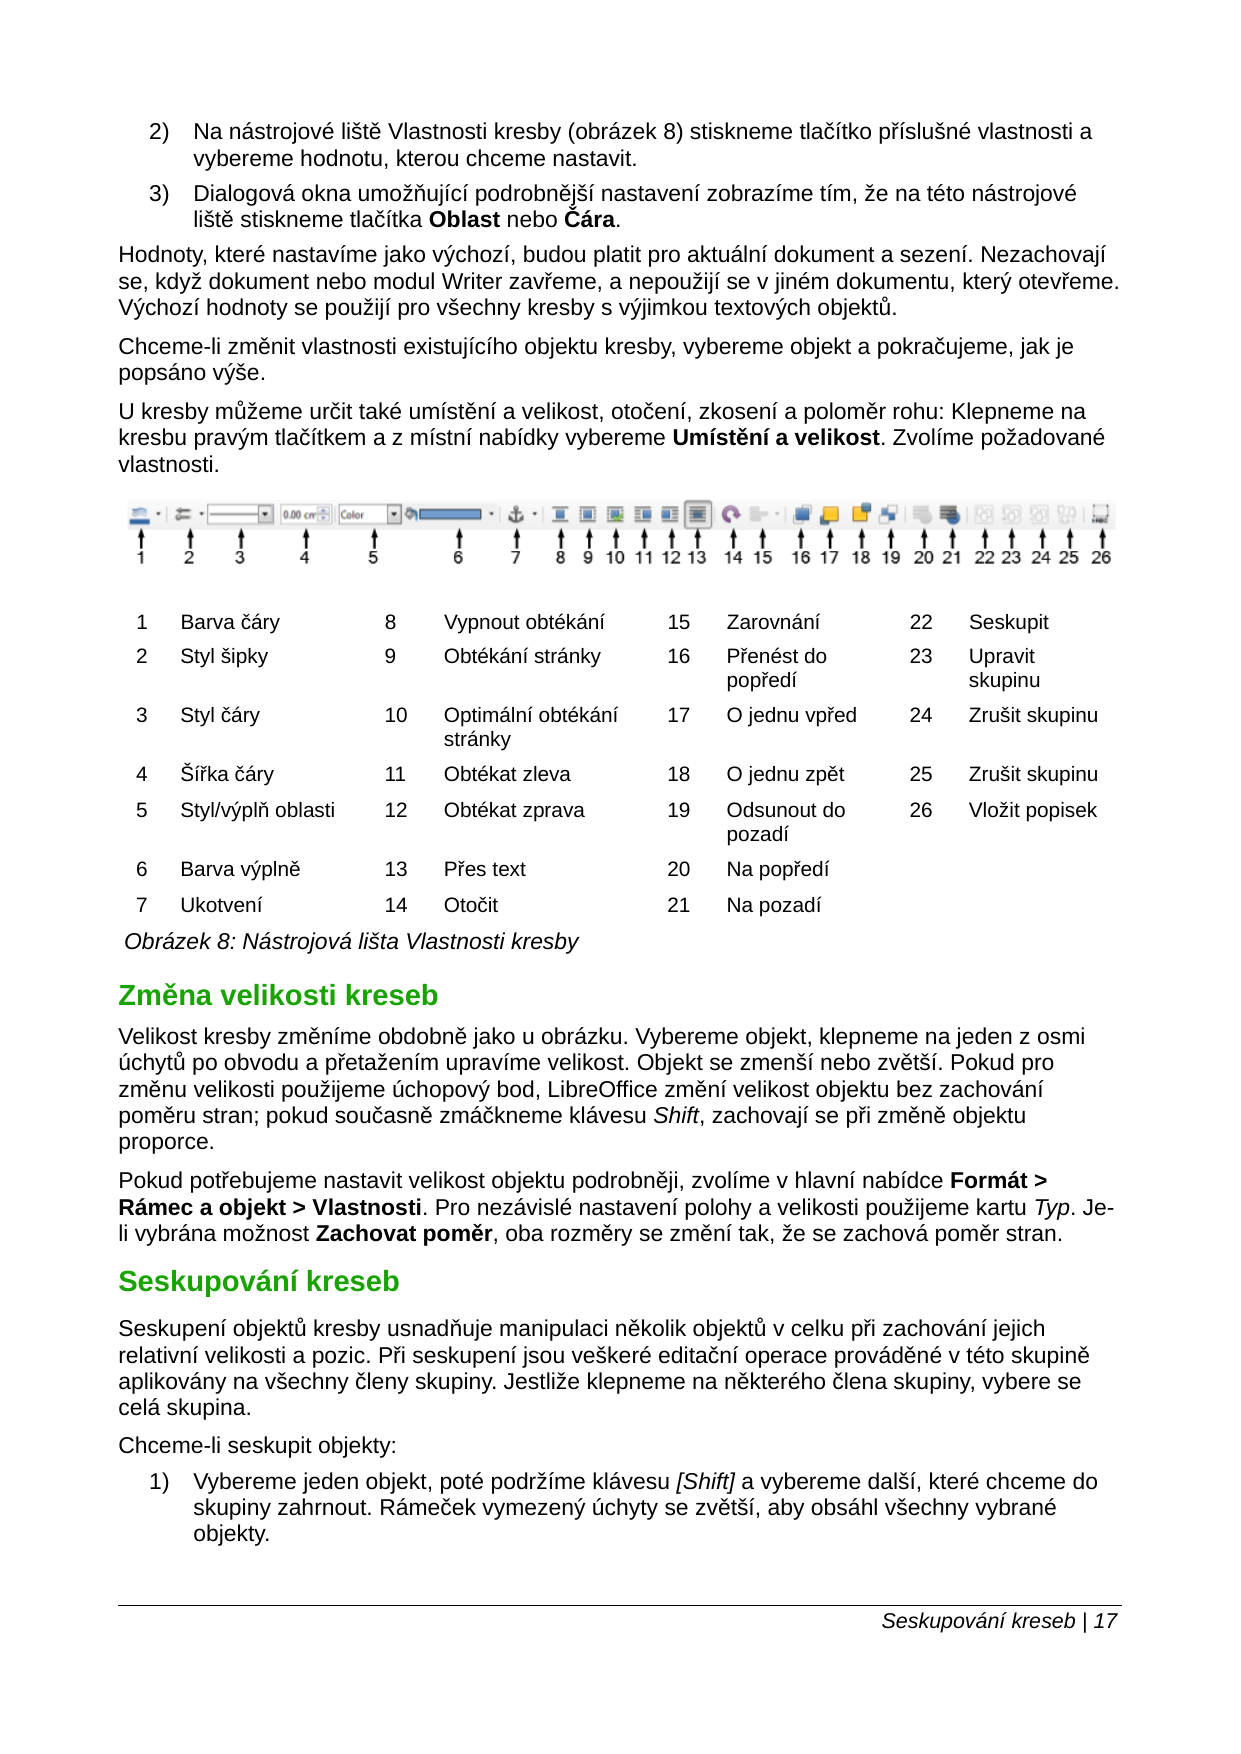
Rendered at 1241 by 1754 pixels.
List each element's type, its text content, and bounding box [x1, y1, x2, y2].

text U kresby můžeme určit také umístění a velikost, otočení, zkosení a poloměr rohu: Klepneme na kresbu pravým tlačítkem a z místní nabídky vybereme Umístění a velikost. Zvolíme požadované vlastnosti. [118, 398, 1122, 477]
table_cell 10 [367, 697, 426, 756]
text Velikost kresby změníme obdobně jako u obrázku. Vybereme objekt, klepneme na jeden z osmi úchytů po obvodu a přetažením upravíme velikost. Objekt se zmenší nebo zvětší. Pokud pro změnu velikosti použijeme úchopový bod, LibreOffice změní velikost objektu bez zachování poměru stran; pokud současně zmáčkneme klávesu Shift, zachovají se při změně objektu proporce. [118, 1023, 1122, 1155]
table_cell O jednu zpět [709, 756, 892, 792]
table_cell Styl šipky [163, 638, 367, 697]
table_cell 11 [367, 756, 426, 792]
list Chceme-li seskupit objekty: [118, 1432, 1122, 1459]
table_cell Barva čáry [163, 604, 367, 638]
table_cell Styl čáry [163, 697, 367, 756]
table_cell [892, 851, 951, 887]
table_cell 2 [118, 638, 162, 697]
list Na nástrojové liště Vlastnosti kresby (obrázek 8) stiskneme tlačítko příslušné vlastnosti a vybereme hodnotu, kterou chceme nastavit. [169, 118, 1122, 171]
table_cell 16 [649, 638, 709, 697]
table_cell 22 [892, 604, 951, 638]
table_cell 20 [649, 851, 709, 887]
text Seskupení objektů kresby usnadňuje manipulaci několik objektů v celku při zachování jejich relativní velikosti a pozic. Při seskupení jsou veškeré editační operace prováděné v této skupině aplikovány na všechny členy skupiny. Jestliže klepneme na některého člena skupiny, vybere se celá skupina. [118, 1315, 1122, 1421]
table_cell Obtékat zprava [426, 792, 649, 851]
table_cell Přes text [426, 851, 649, 887]
text Chceme-li změnit vlastnosti existujícího objektu kresby, vybereme objekt a pokračujeme, jak je popsáno výše. [118, 333, 1122, 386]
table_cell 25 [892, 756, 951, 792]
list Vybereme jeden objekt, poté podržíme klávesu [Shift] a vybereme další, které chceme do skupiny zahrnout. Rámeček vymezený úchyty se zvětší, aby obsáhl všechny vybrané objekty. [169, 1468, 1122, 1547]
table_cell O jednu vpřed [709, 697, 892, 756]
table_cell 6 [118, 851, 162, 887]
table_cell Seskupit [951, 604, 1123, 638]
table_cell 14 [367, 887, 426, 922]
table_cell Přenést do popředí [709, 638, 892, 697]
table_cell Ukotvení [163, 887, 367, 922]
table_cell 3 [118, 697, 162, 756]
subtitle Změna velikosti kreseb [118, 978, 1122, 1011]
table_cell Obtékat zleva [426, 756, 649, 792]
table_cell 9 [367, 638, 426, 697]
table_cell 18 [649, 756, 709, 792]
table_cell Otočit [426, 887, 649, 922]
text Hodnoty, které nastavíme jako výchozí, budou platit pro aktuální dokument a sezení. Nezachovají se, když dokument nebo modul Writer zavřeme, a nepoužijí se v jiném dokumentu, který otevřeme. Výchozí hodnoty se použijí pro všechny kresby s výjimkou textových objektů. [118, 241, 1122, 320]
table_cell 4 [118, 756, 162, 792]
table_cell 12 [367, 792, 426, 851]
table_cell 24 [892, 697, 951, 756]
table_cell 13 [367, 851, 426, 887]
table_cell 17 [649, 697, 709, 756]
table_cell 1 [118, 604, 162, 638]
table_cell Upravit skupinu [951, 638, 1123, 697]
table_cell 19 [649, 792, 709, 851]
list Dialogová okna umožňující podrobnější nastavení zobrazíme tím, že na této nástrojové liště stiskneme tlačítka Oblast nebo Čára. [169, 180, 1122, 232]
table_cell Vložit popisek [951, 792, 1123, 851]
table_cell 7 [118, 887, 162, 922]
subtitle Seskupování kreseb [118, 1264, 1122, 1297]
table_header [118, 490, 1123, 604]
table_cell Šířka čáry [163, 756, 367, 792]
table_cell Obrázek 8: Nástrojová lišta Vlastnosti kresby [118, 922, 1123, 960]
table_cell 21 [649, 887, 709, 922]
table_cell 8 [367, 604, 426, 638]
table_cell Zrušit skupinu [951, 697, 1123, 756]
table_cell Barva výplně [163, 851, 367, 887]
table_cell [892, 887, 951, 922]
table_cell 23 [892, 638, 951, 697]
table_cell Odsunout do pozadí [709, 792, 892, 851]
table_cell Optimální obtékání stránky [426, 697, 649, 756]
table_cell [951, 887, 1123, 922]
table_cell 15 [649, 604, 709, 638]
table_cell Vypnout obtékání [426, 604, 649, 638]
table_cell Zarovnání [709, 604, 892, 638]
table_cell 5 [118, 792, 162, 851]
table_cell Na pozadí [709, 887, 892, 922]
table_cell 26 [892, 792, 951, 851]
picture [124, 495, 1117, 570]
table_cell Styl/výplň oblasti [163, 792, 367, 851]
table_cell Obtékání stránky [426, 638, 649, 697]
table_cell [951, 851, 1123, 887]
table_cell Zrušit skupinu [951, 756, 1123, 792]
text Pokud potřebujeme nastavit velikost objektu podrobněji, zvolíme v hlavní nabídce Formát > Rámec a objekt > Vlastnosti. Pro nezávislé nastavení polohy a velikosti použijeme kartu Typ. Je-li vybrána možnost Zachovat poměr, oba rozměry se změní tak, že se zachová poměr stran. [118, 1167, 1122, 1246]
table_cell Na popředí [709, 851, 892, 887]
